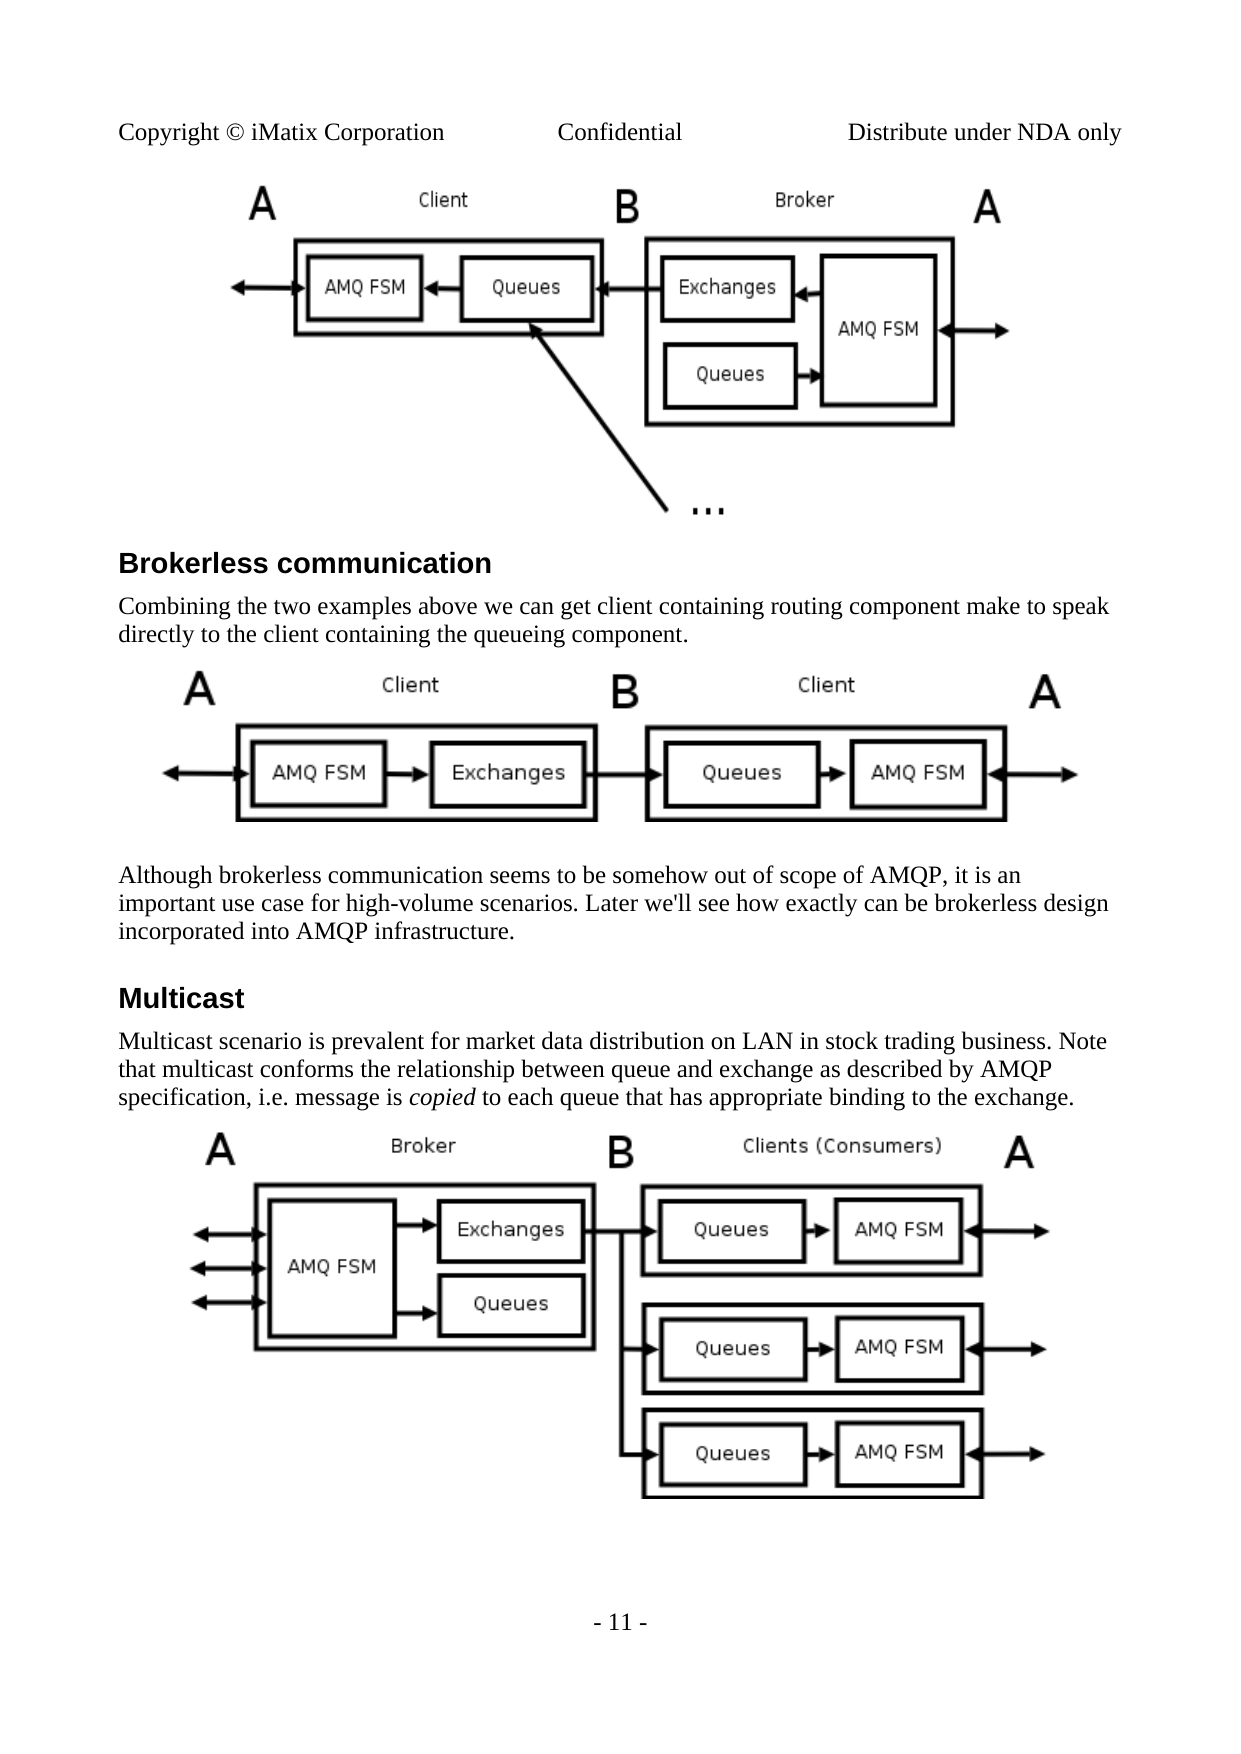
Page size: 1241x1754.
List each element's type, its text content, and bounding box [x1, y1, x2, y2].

text Combining the two examples above we can get client containing routing component make to speak directly to the client containing the queueing component. [118, 592, 1122, 648]
text Although brokerless communication seems to be somehow out of scope of AMQP, it is an important use case for high-volume scenarios. Later we'll see how exactly can be brokerless design incorporated into AMQP infrastructure. [118, 862, 1122, 945]
subtitle Multicast [118, 982, 1122, 1015]
subtitle Brokerless communication [118, 175, 1122, 580]
picture [227, 175, 1014, 547]
text Multicast scenario is prevalent for market data distribution on LAN in stock trading business. Note that multicast conforms the relationship between queue and exchange as described by AMQP specification, i.e. message is copied to each queue that has appropriate binding to the exchange. [118, 1027, 1122, 1110]
picture [186, 1122, 1054, 1499]
picture [157, 660, 1083, 822]
